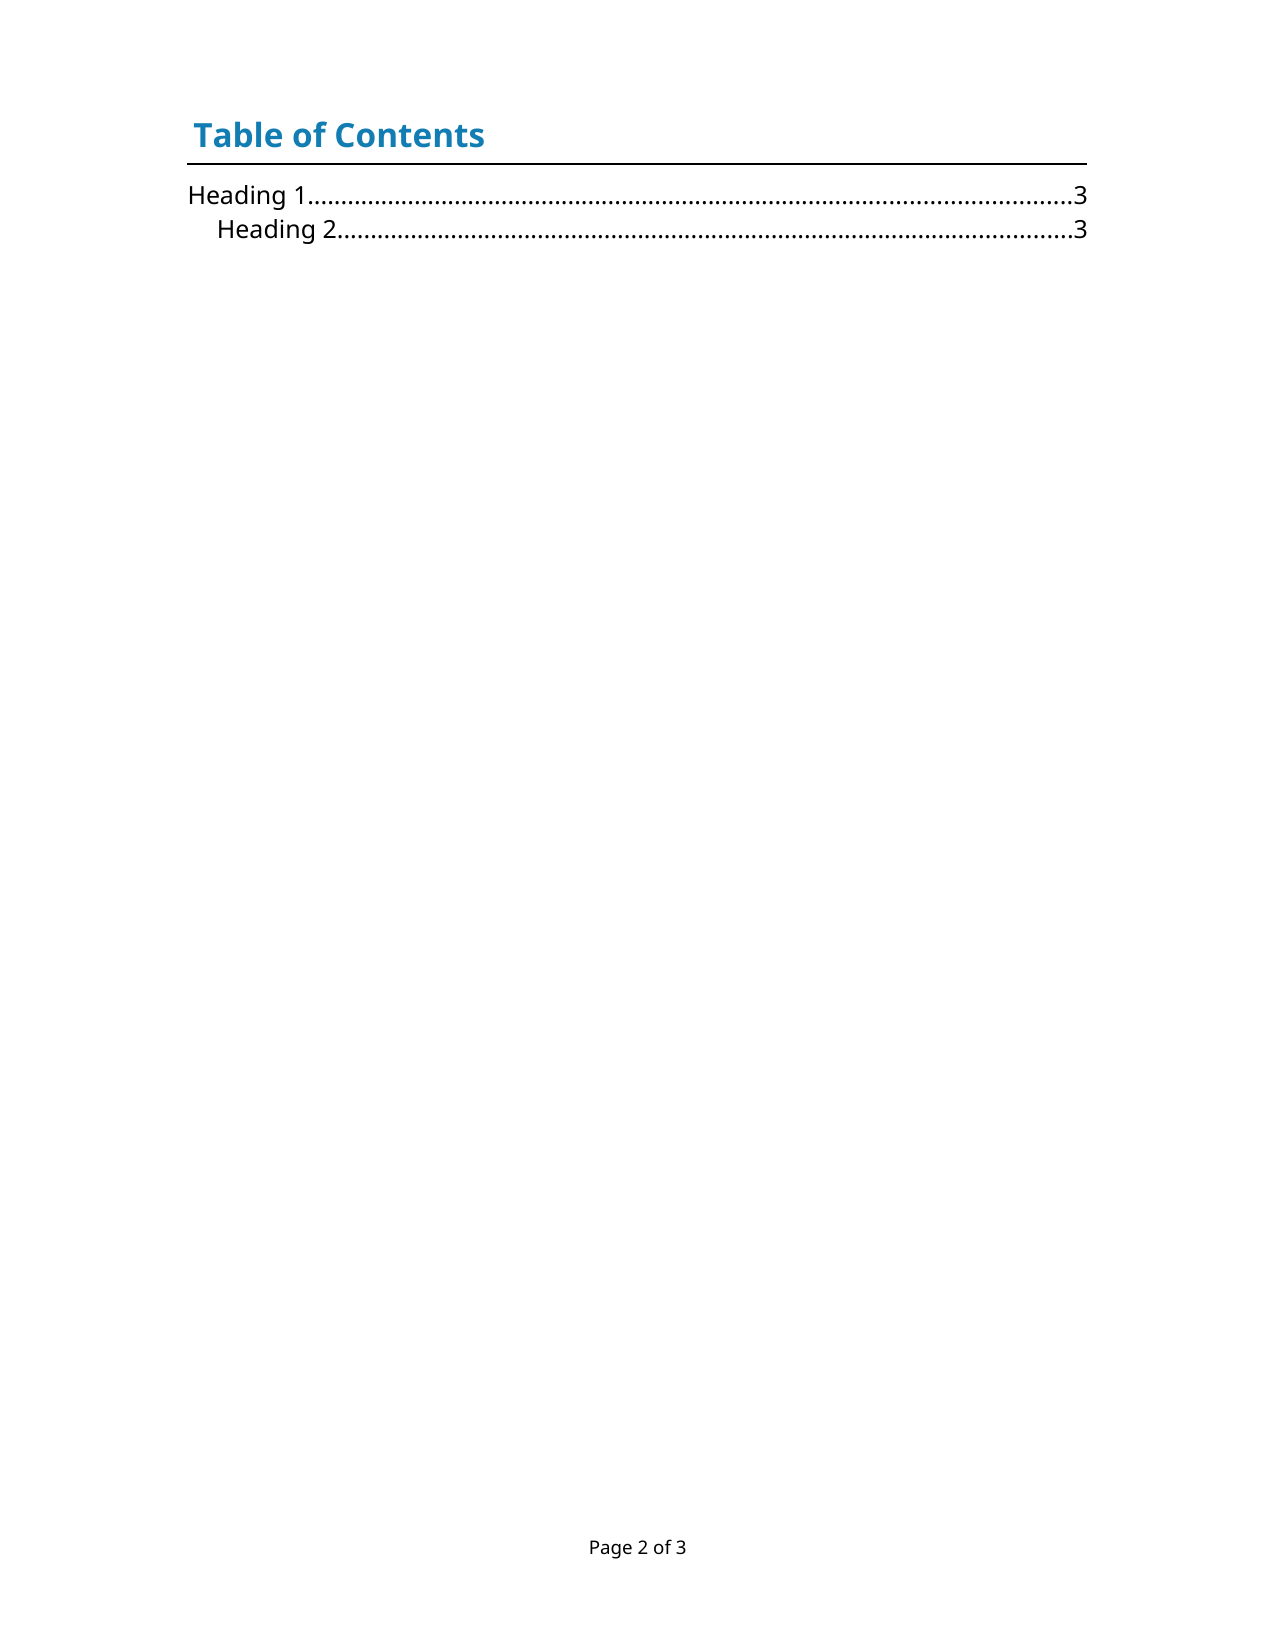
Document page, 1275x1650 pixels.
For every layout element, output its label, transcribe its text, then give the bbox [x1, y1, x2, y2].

subtitle Table of Contents [187, 106, 1087, 163]
text Heading 2 3 [217, 212, 1087, 246]
text Heading 1 3 [187, 178, 1087, 212]
